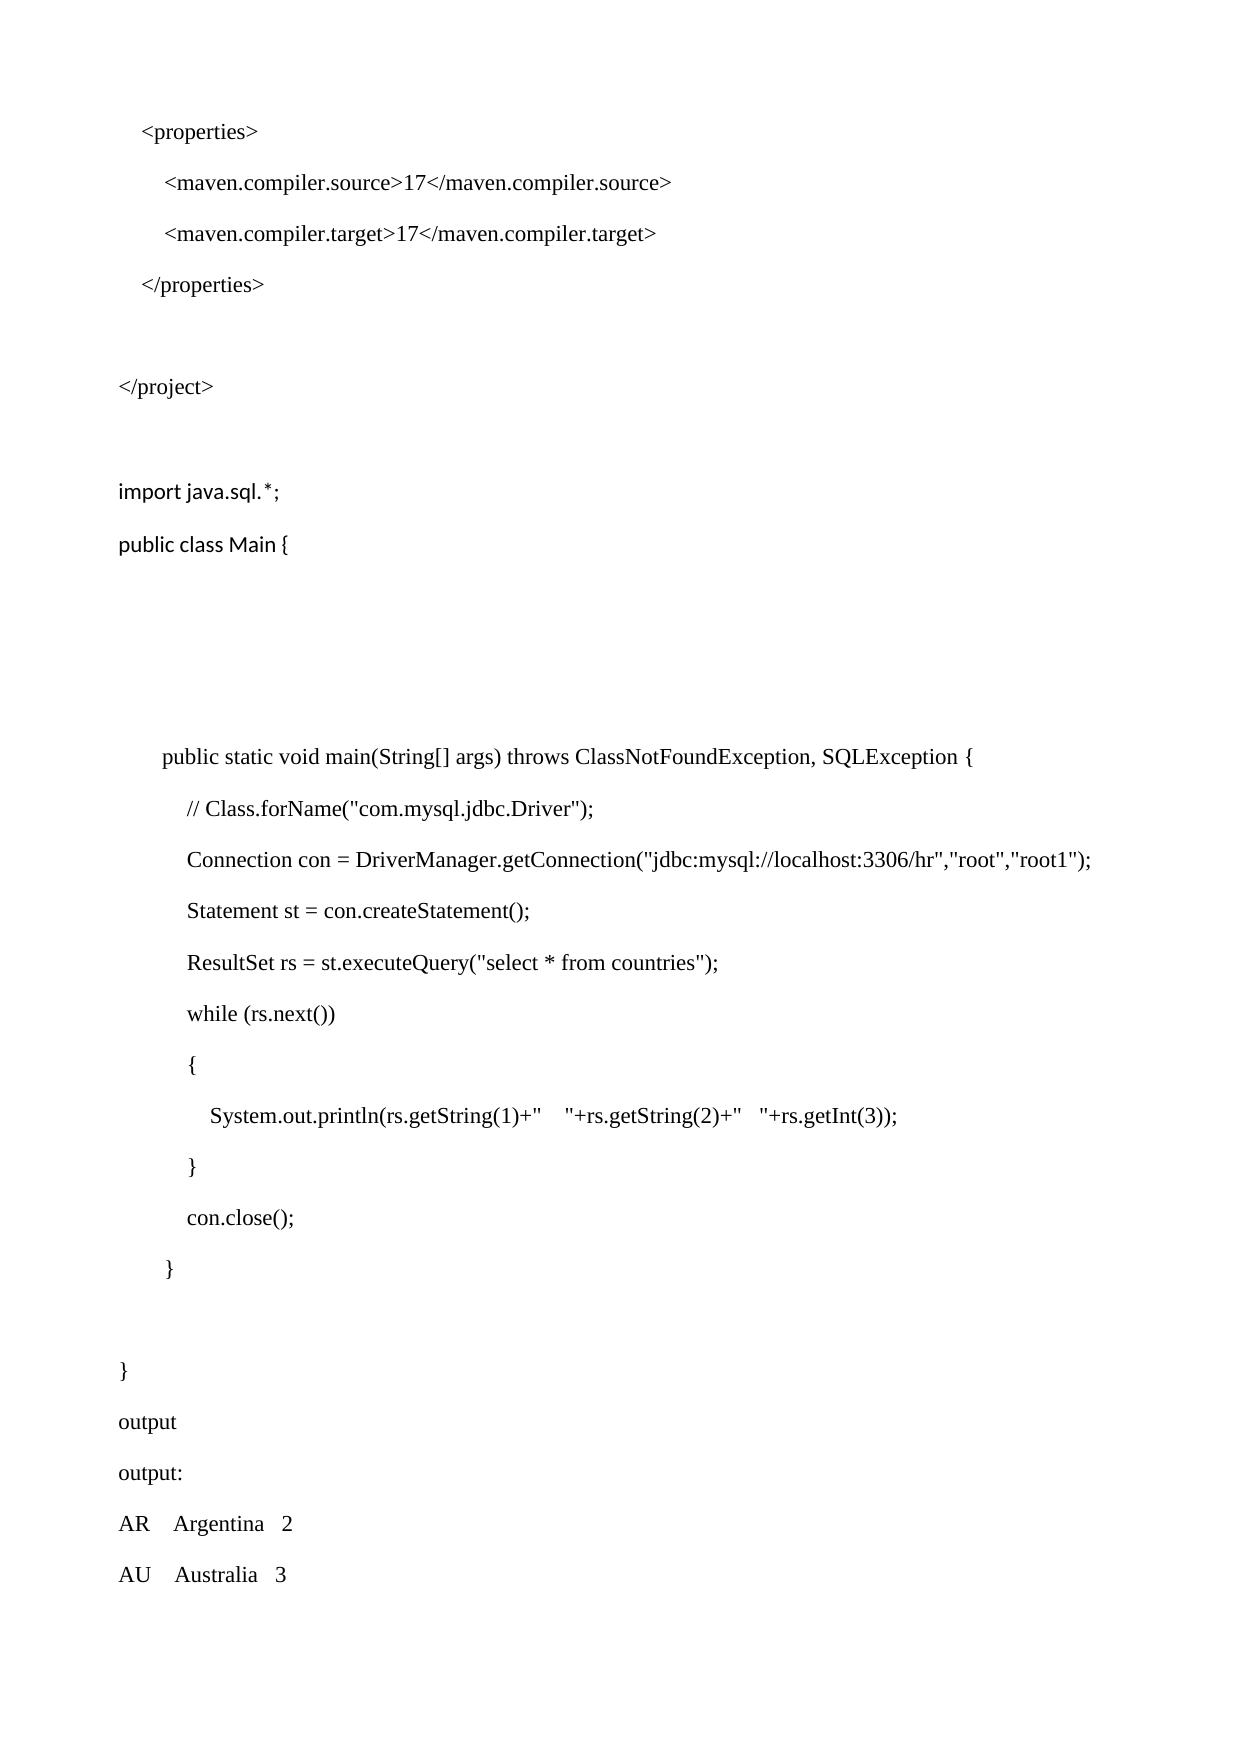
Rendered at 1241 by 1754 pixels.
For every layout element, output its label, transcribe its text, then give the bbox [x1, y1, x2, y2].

text public class Main { [118, 530, 1122, 558]
text <maven.compiler.target>17</maven.compiler.target> [118, 220, 1122, 247]
text } [118, 1153, 1122, 1179]
text AU Australia 3 [118, 1561, 1122, 1587]
text ResultSet rs = st.executeQuery("select * from countries"); [118, 949, 1122, 975]
text output: [118, 1459, 1122, 1485]
text </project> [118, 373, 1122, 400]
text output [118, 1408, 1122, 1434]
text con.close(); [118, 1204, 1122, 1230]
text import java.sql.*; [118, 477, 1122, 505]
text while (rs.next()) [118, 1000, 1122, 1026]
text AR Argentina 2 [118, 1510, 1122, 1536]
text System.out.println(rs.getString(1)+" "+rs.getString(2)+" "+rs.getInt(3)); [118, 1102, 1122, 1128]
text public static void main(String[] args) throws ClassNotFoundException, SQLException { [118, 742, 1122, 771]
text </properties> [118, 271, 1122, 298]
text } [118, 1255, 1122, 1281]
text <maven.compiler.source>17</maven.compiler.source> [118, 169, 1122, 196]
text // Class.forName("com.mysql.jdbc.Driver"); [118, 796, 1122, 822]
text <properties> [118, 118, 1122, 144]
text Connection con = DriverManager.getConnection("jdbc:mysql://localhost:3306/hr","root","root1"); [118, 847, 1122, 873]
text { [118, 1051, 1122, 1077]
text Statement st = con.createStatement(); [118, 898, 1122, 924]
text } [118, 1357, 1122, 1383]
